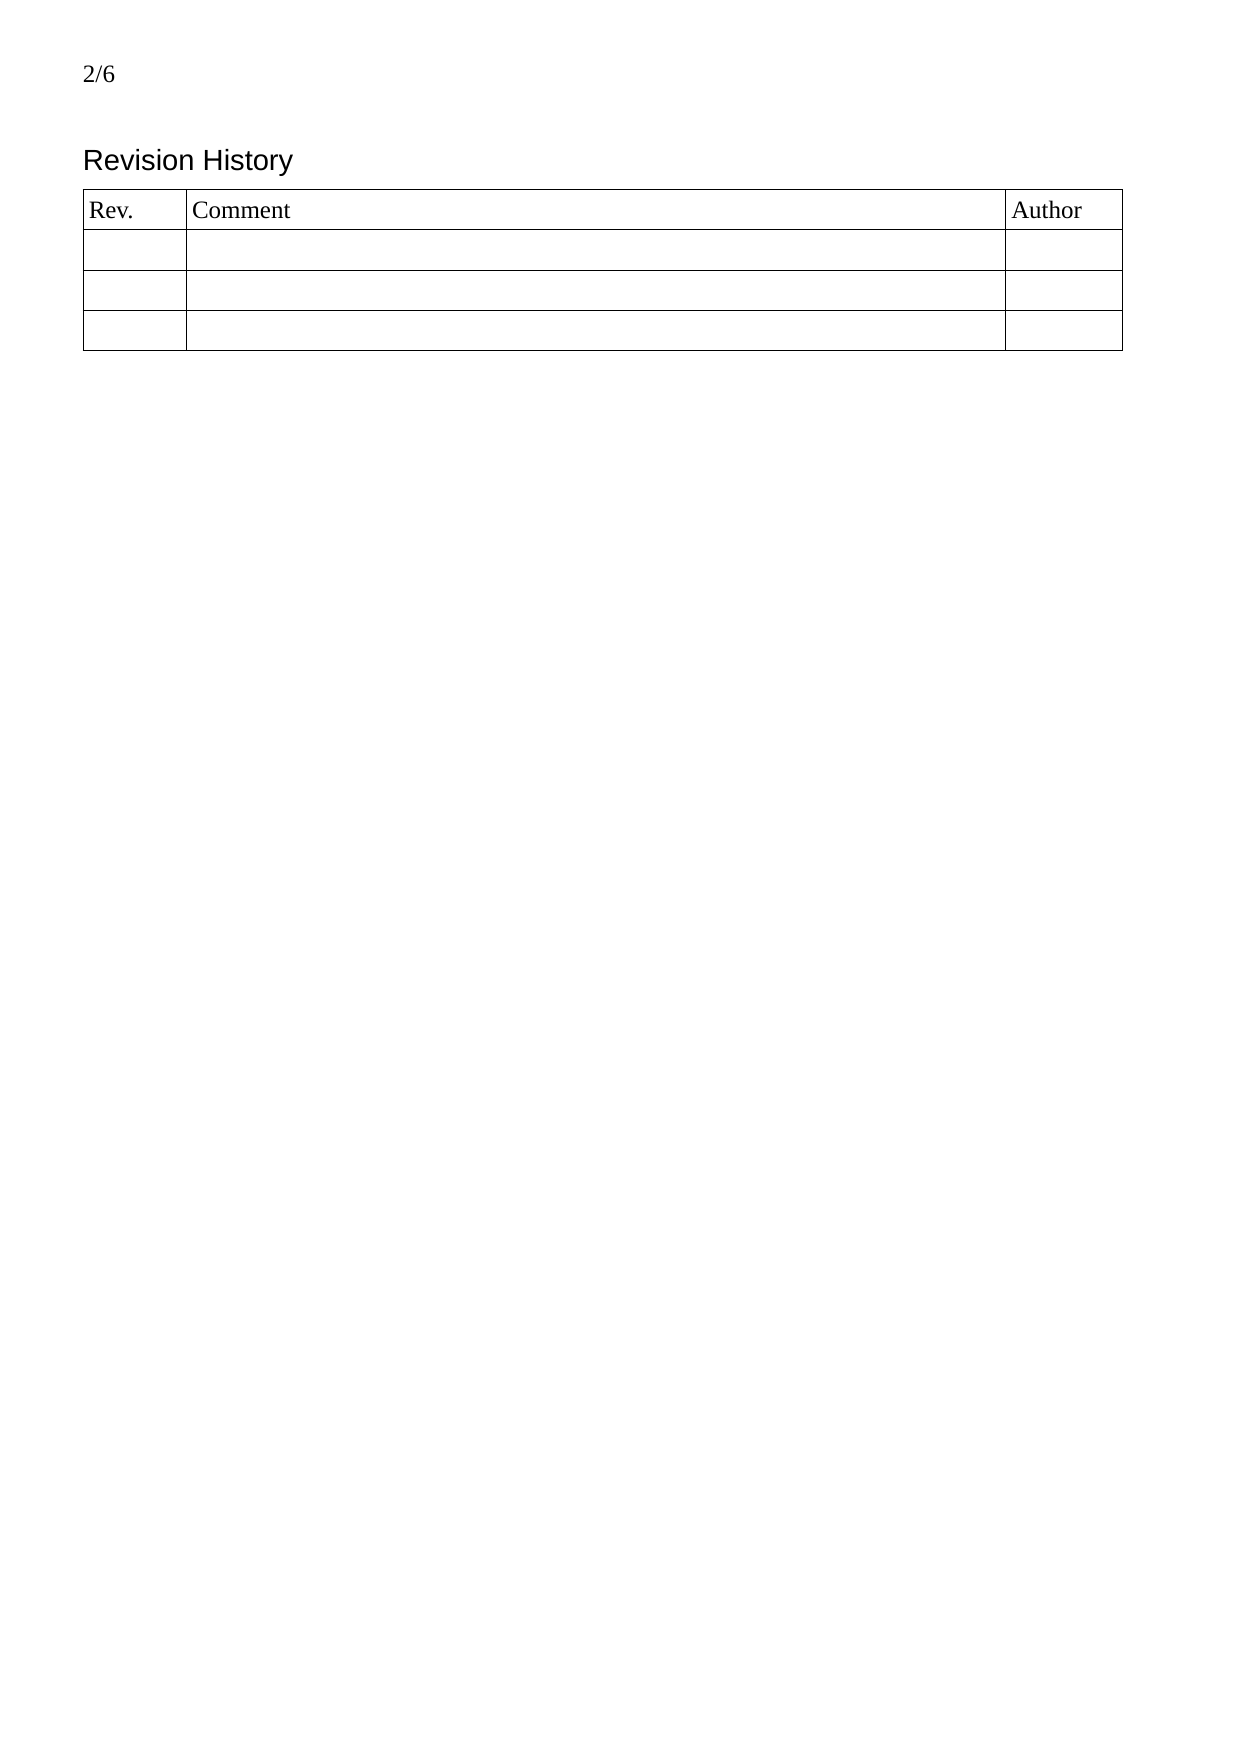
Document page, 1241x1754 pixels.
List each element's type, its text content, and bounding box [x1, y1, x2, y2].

table_cell [84, 230, 186, 270]
table_cell [1006, 271, 1122, 310]
table_header Rev. [84, 190, 186, 229]
table_cell [1006, 311, 1122, 350]
table_cell [187, 230, 1005, 270]
table_header Comment [187, 190, 1005, 229]
table_cell [84, 271, 186, 310]
table_cell [187, 311, 1005, 350]
table_header Author [1006, 190, 1122, 229]
subtitle Revision History [83, 143, 1122, 177]
table_cell [187, 271, 1005, 310]
table_cell [84, 311, 186, 350]
table_cell [1006, 230, 1122, 270]
